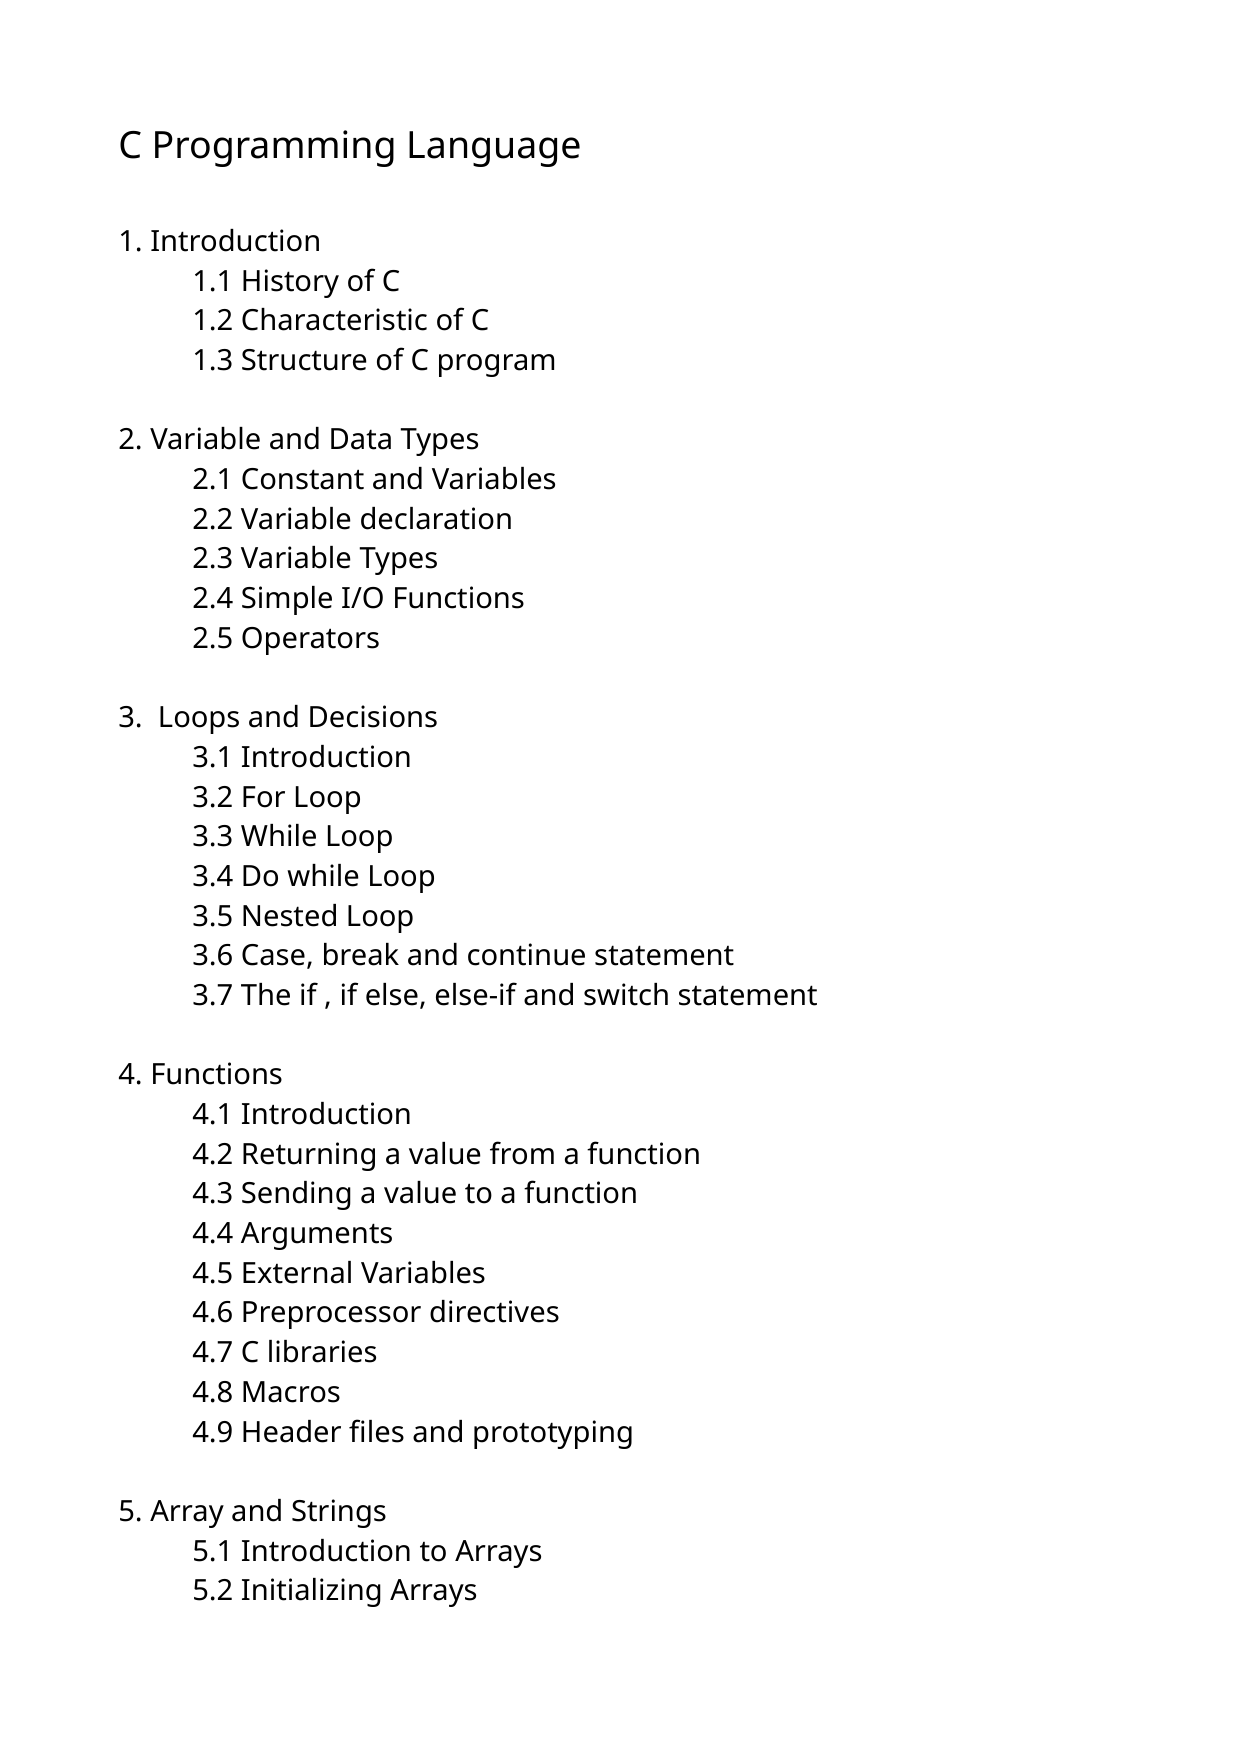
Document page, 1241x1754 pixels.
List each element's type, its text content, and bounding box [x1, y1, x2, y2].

text C Programming Language [118, 118, 1122, 169]
text 4.3 Sending a value to a function [118, 1173, 1122, 1212]
text 3.6 Case, break and continue statement [118, 934, 1122, 974]
text 4.1 Introduction [118, 1093, 1122, 1133]
text 4.8 Macros [118, 1371, 1122, 1411]
text 5.2 Initializing Arrays [118, 1569, 1122, 1609]
text 3.3 While Loop [118, 816, 1122, 855]
text 3.5 Nested Loop [118, 895, 1122, 934]
text 3.7 The if , if else, else-if and switch statement [118, 974, 1122, 1014]
text 4.6 Preprocessor directives [118, 1292, 1122, 1331]
text 1. Introduction [118, 220, 1122, 260]
text 2.3 Variable Types [118, 538, 1122, 577]
text 4.9 Header files and prototyping [118, 1411, 1122, 1451]
text 3.2 For Loop [118, 776, 1122, 816]
text 4.2 Returning a value from a function [118, 1133, 1122, 1173]
text 2. Variable and Data Types [118, 419, 1122, 458]
text 5.1 Introduction to Arrays [118, 1530, 1122, 1569]
text 2.4 Simple I/O Functions [118, 577, 1122, 617]
text 2.5 Operators [118, 617, 1122, 657]
text 1.2 Characteristic of C [118, 299, 1122, 339]
text 4. Functions [118, 1054, 1122, 1093]
text 4.7 C libraries [118, 1331, 1122, 1371]
text 1.3 Structure of C program [118, 339, 1122, 379]
text 2.1 Constant and Variables [118, 458, 1122, 498]
text 4.5 External Variables [118, 1252, 1122, 1292]
text 3. Loops and Decisions [118, 696, 1122, 736]
text 3.4 Do while Loop [118, 855, 1122, 895]
text 5. Array and Strings [118, 1490, 1122, 1530]
text 4.4 Arguments [118, 1212, 1122, 1252]
text 3.1 Introduction [118, 736, 1122, 776]
text 2.2 Variable declaration [118, 498, 1122, 538]
text 1.1 History of C [118, 260, 1122, 299]
